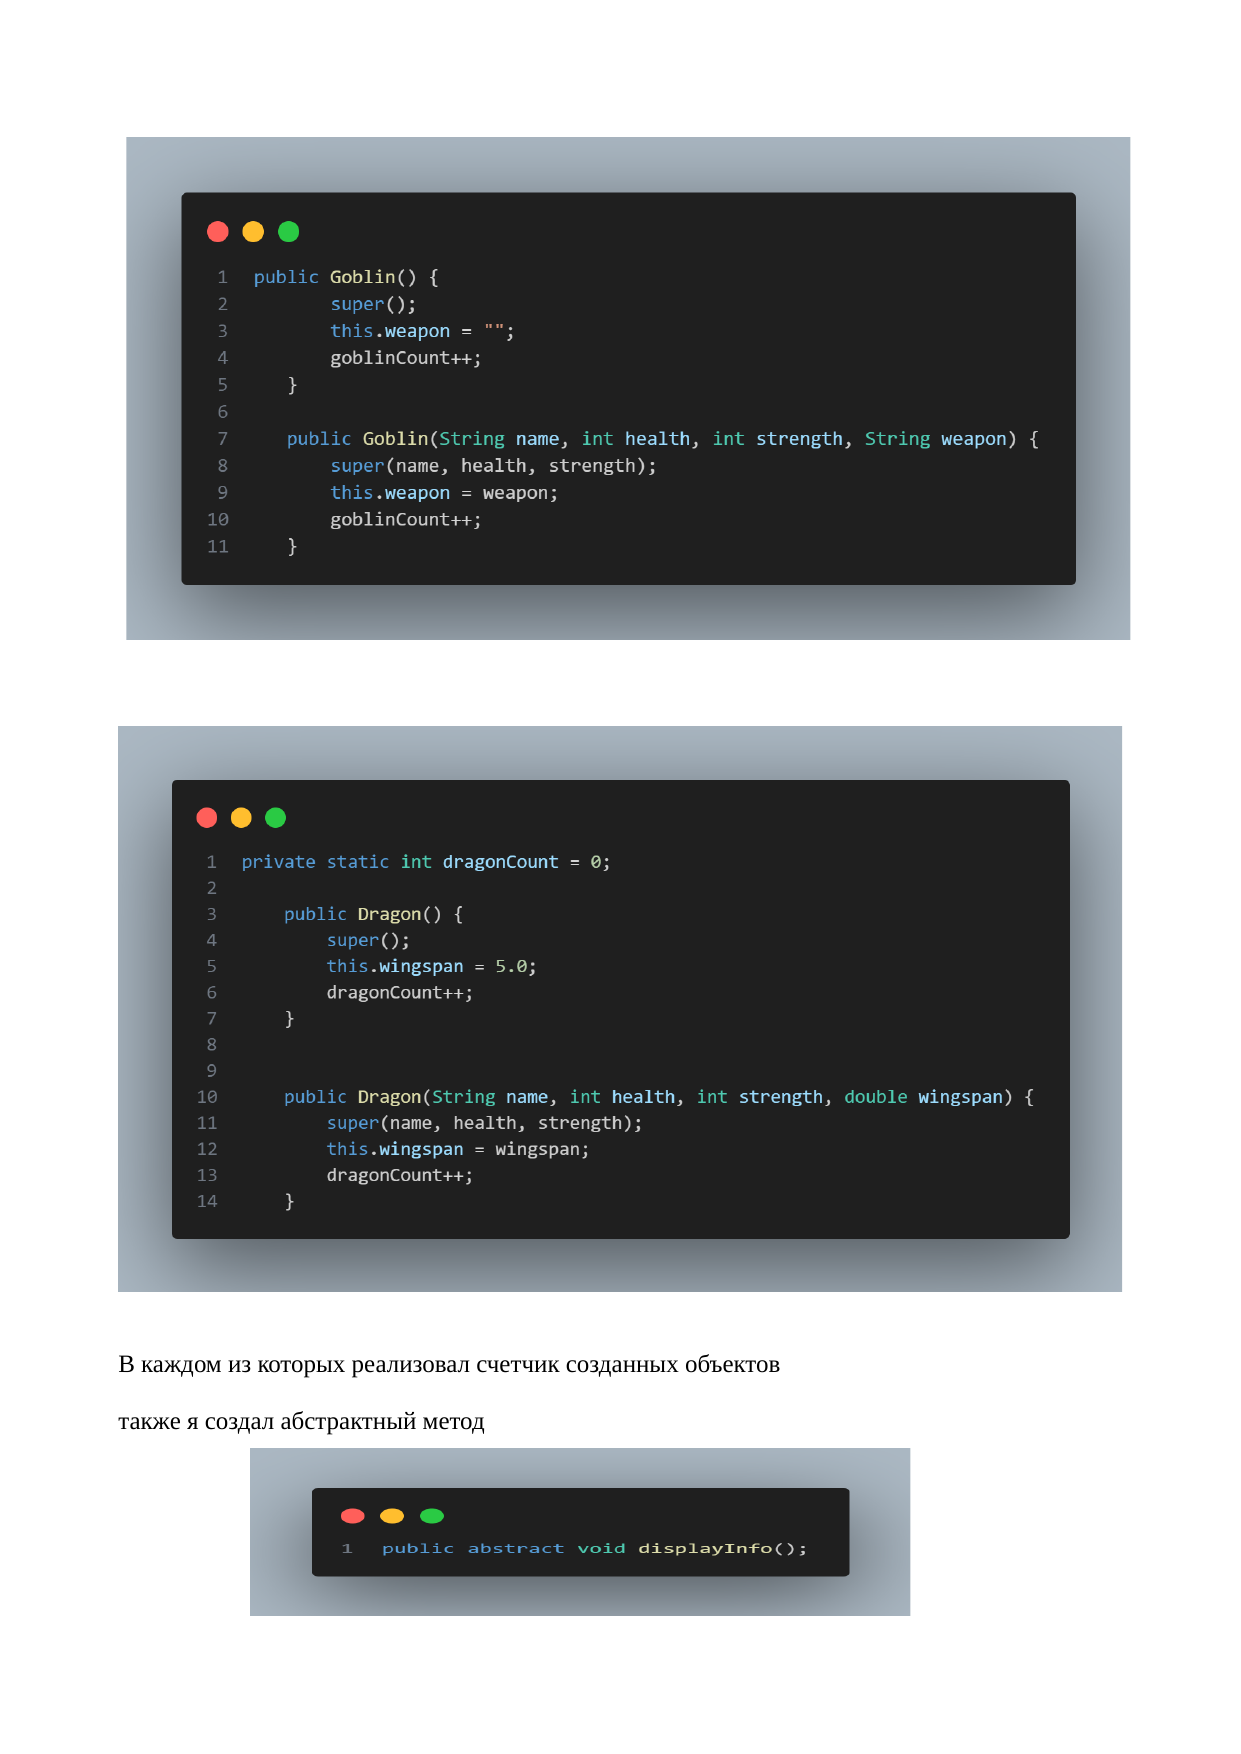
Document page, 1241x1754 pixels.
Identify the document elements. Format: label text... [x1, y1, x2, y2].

picture [250, 1448, 911, 1616]
picture [126, 137, 1131, 640]
text также я создал абстрактный метод [118, 1406, 1122, 1435]
picture [118, 726, 1123, 1292]
text В каждом из которых реализовал счетчик созданных объектов [118, 1349, 1122, 1377]
